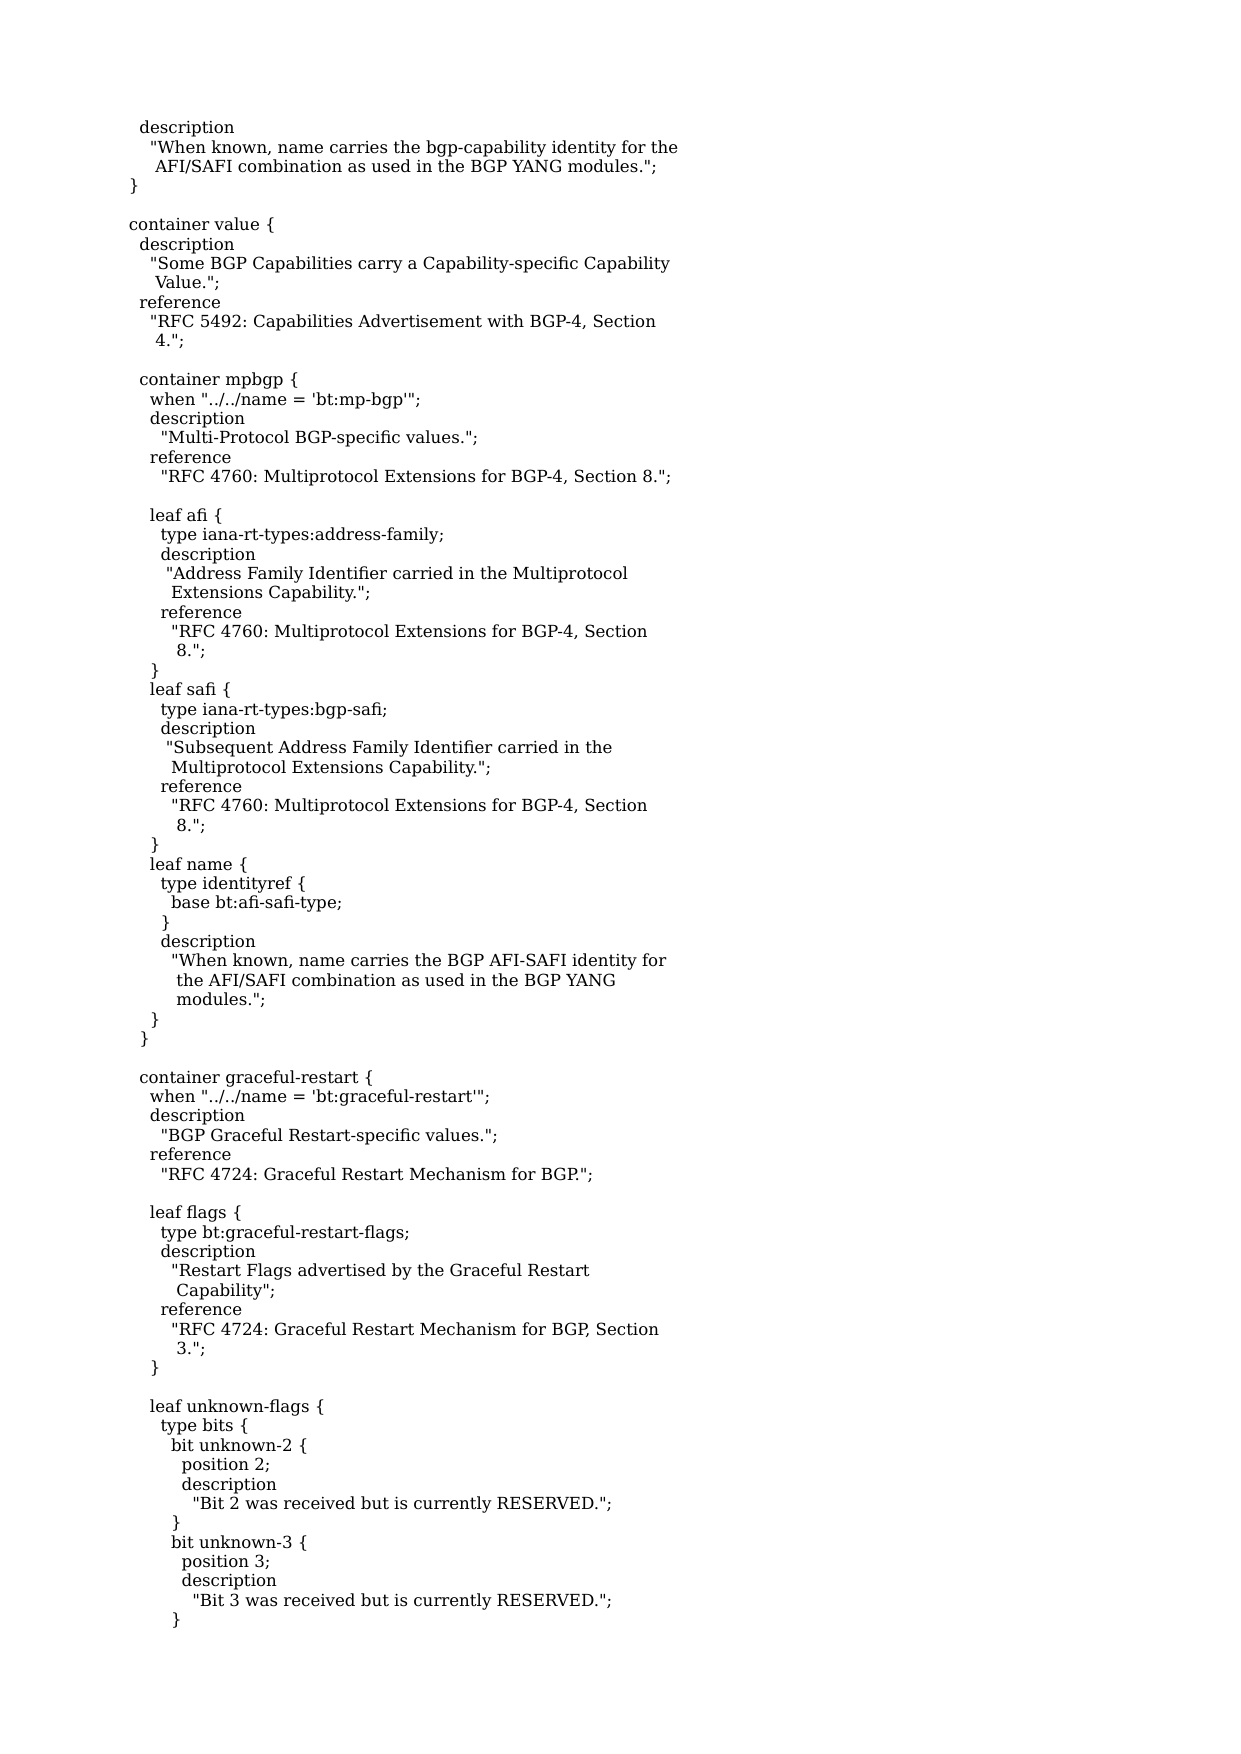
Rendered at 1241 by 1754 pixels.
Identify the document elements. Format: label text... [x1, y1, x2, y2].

text } [118, 1358, 1122, 1377]
text container value { [118, 215, 1122, 234]
text 4."; [118, 331, 1122, 351]
text Extensions Capability."; [118, 583, 1122, 602]
text "RFC 4760: Multiprotocol Extensions for BGP-4, Section [118, 622, 1122, 641]
text 8."; [118, 816, 1122, 835]
text } [118, 661, 1122, 680]
text position 2; [118, 1455, 1122, 1474]
text description [118, 118, 1122, 137]
text description [118, 234, 1122, 254]
text "When known, name carries the BGP AFI-SAFI identity for [118, 951, 1122, 971]
text 8."; [118, 641, 1122, 661]
text description [118, 1242, 1122, 1261]
text reference [118, 292, 1122, 312]
text leaf safi { [118, 680, 1122, 699]
text leaf afi { [118, 506, 1122, 525]
text container mpbgp { [118, 370, 1122, 389]
text when "../../name = 'bt:graceful-restart'"; [118, 1087, 1122, 1106]
text } [118, 1029, 1122, 1048]
text base bt:afi-safi-type; [118, 893, 1122, 912]
text "BGP Graceful Restart-specific values."; [118, 1126, 1122, 1145]
text 3."; [118, 1339, 1122, 1358]
text "Bit 2 was received but is currently RESERVED."; [118, 1494, 1122, 1513]
text the AFI/SAFI combination as used in the BGP YANG [118, 971, 1122, 990]
text when "../../name = 'bt:mp-bgp'"; [118, 389, 1122, 409]
text reference [118, 777, 1122, 796]
text "Subsequent Address Family Identifier carried in the [118, 738, 1122, 757]
text position 3; [118, 1552, 1122, 1571]
text modules."; [118, 990, 1122, 1009]
text type identityref { [118, 874, 1122, 893]
text } [118, 912, 1122, 932]
text type iana-rt-types:bgp-safi; [118, 699, 1122, 719]
text bit unknown-3 { [118, 1532, 1122, 1552]
text } [118, 1610, 1122, 1629]
text description [118, 1474, 1122, 1494]
text "RFC 4724: Graceful Restart Mechanism for BGP, Section [118, 1319, 1122, 1339]
text leaf flags { [118, 1203, 1122, 1222]
text leaf name { [118, 854, 1122, 874]
text "Multi-Protocol BGP-specific values."; [118, 428, 1122, 447]
text description [118, 719, 1122, 738]
text "RFC 4760: Multiprotocol Extensions for BGP-4, Section 8."; [118, 467, 1122, 486]
text description [118, 409, 1122, 428]
text type iana-rt-types:address-family; [118, 525, 1122, 544]
text AFI/SAFI combination as used in the BGP YANG modules."; [118, 157, 1122, 176]
text "When known, name carries the bgp-capability identity for the [118, 137, 1122, 157]
text description [118, 544, 1122, 564]
text "Address Family Identifier carried in the Multiprotocol [118, 564, 1122, 583]
text "Bit 3 was received but is currently RESERVED."; [118, 1591, 1122, 1610]
text } [118, 835, 1122, 854]
text } [118, 176, 1122, 196]
text reference [118, 1145, 1122, 1164]
text description [118, 1106, 1122, 1126]
text type bt:graceful-restart-flags; [118, 1222, 1122, 1242]
text description [118, 1571, 1122, 1591]
text type bits { [118, 1416, 1122, 1436]
text reference [118, 602, 1122, 622]
text "RFC 4760: Multiprotocol Extensions for BGP-4, Section [118, 796, 1122, 816]
text reference [118, 447, 1122, 467]
text Value."; [118, 273, 1122, 292]
text Capability"; [118, 1281, 1122, 1300]
text "Restart Flags advertised by the Graceful Restart [118, 1261, 1122, 1281]
text container graceful-restart { [118, 1067, 1122, 1087]
text "Some BGP Capabilities carry a Capability-specific Capability [118, 254, 1122, 273]
text description [118, 932, 1122, 951]
text "RFC 4724: Graceful Restart Mechanism for BGP."; [118, 1164, 1122, 1184]
text bit unknown-2 { [118, 1436, 1122, 1455]
text "RFC 5492: Capabilities Advertisement with BGP-4, Section [118, 312, 1122, 331]
text } [118, 1513, 1122, 1532]
text reference [118, 1300, 1122, 1319]
text } [118, 1009, 1122, 1029]
text Multiprotocol Extensions Capability."; [118, 757, 1122, 777]
text leaf unknown-flags { [118, 1397, 1122, 1416]
